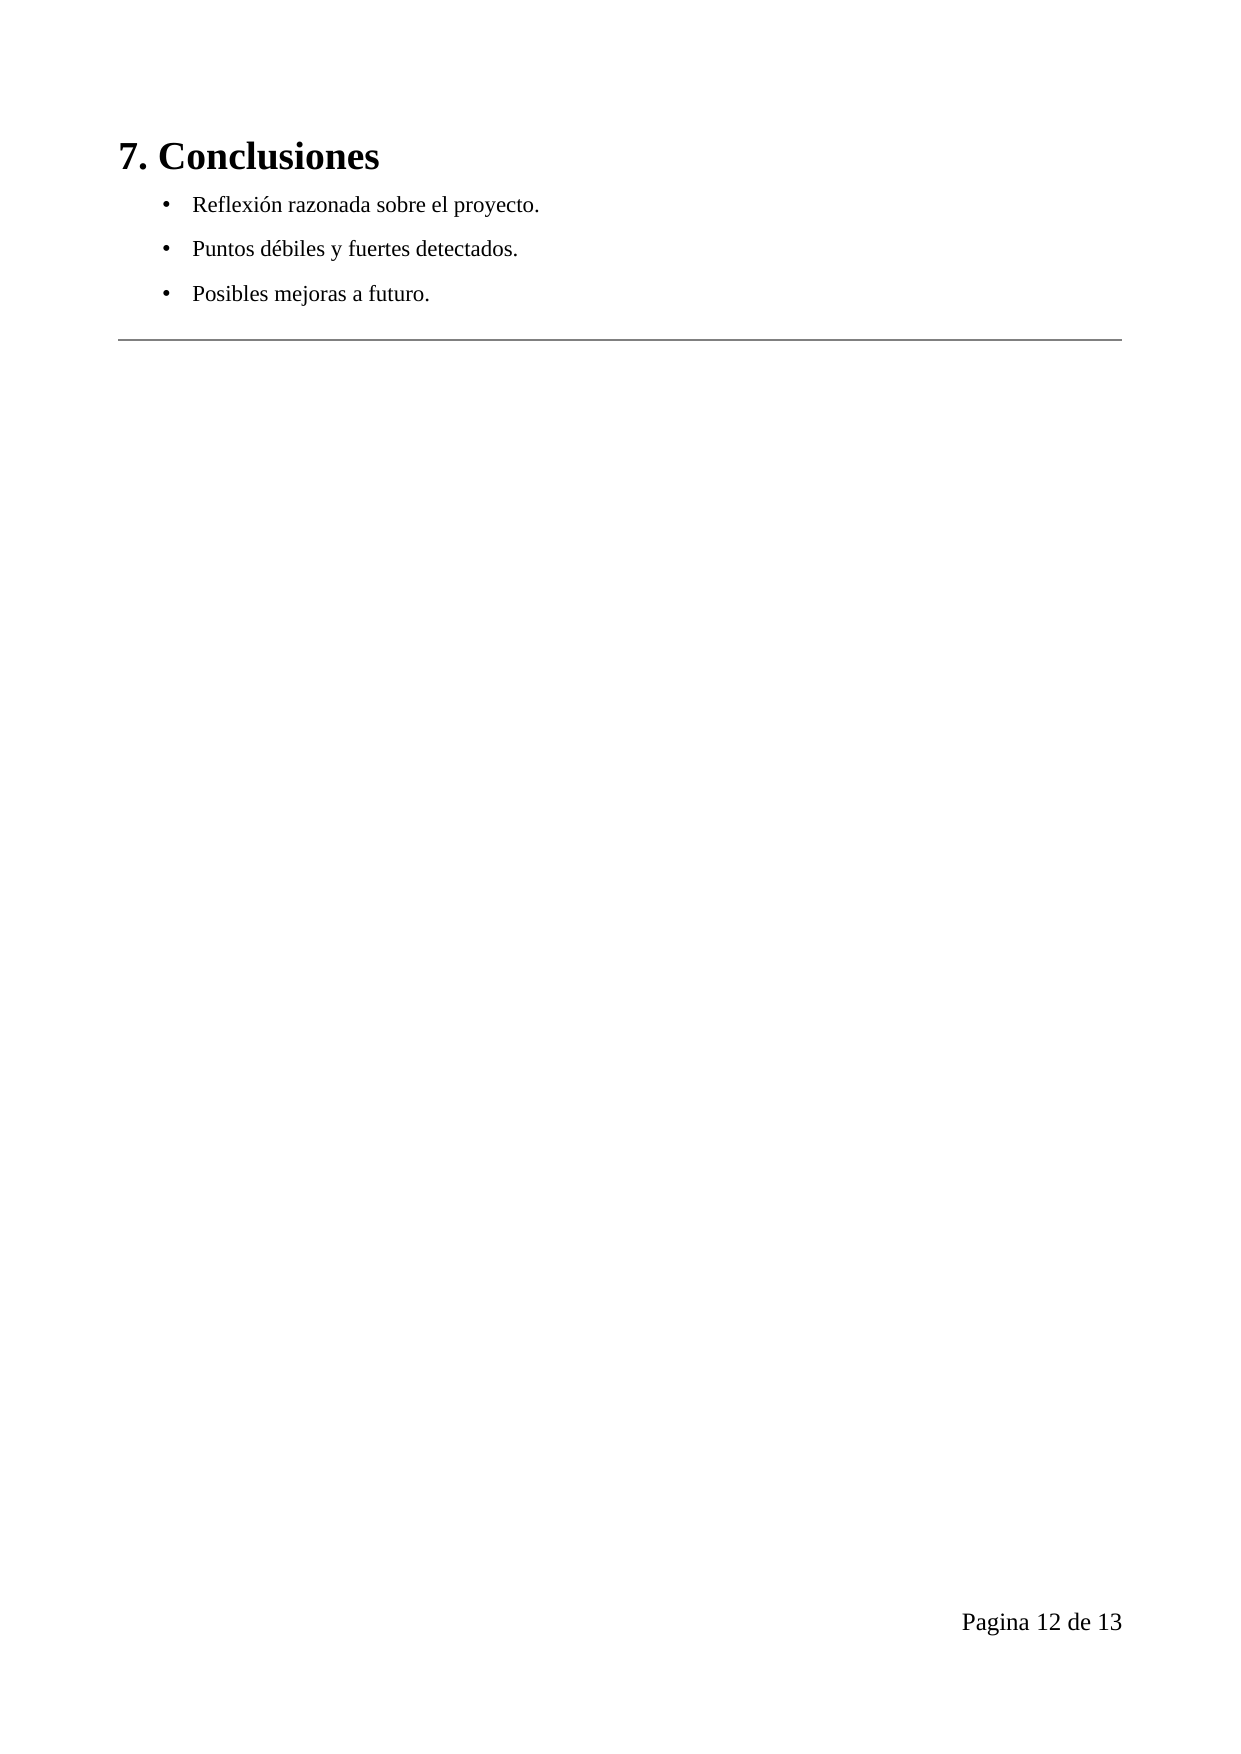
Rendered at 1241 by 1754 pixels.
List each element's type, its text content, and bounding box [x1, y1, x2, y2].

list Posibles mejoras a futuro. [162, 280, 1122, 307]
list Puntos débiles y fuertes detectados. [162, 236, 1122, 262]
list Reflexión razonada sobre el proyecto. [162, 191, 1122, 217]
subtitle 7. Conclusiones [118, 133, 1122, 178]
